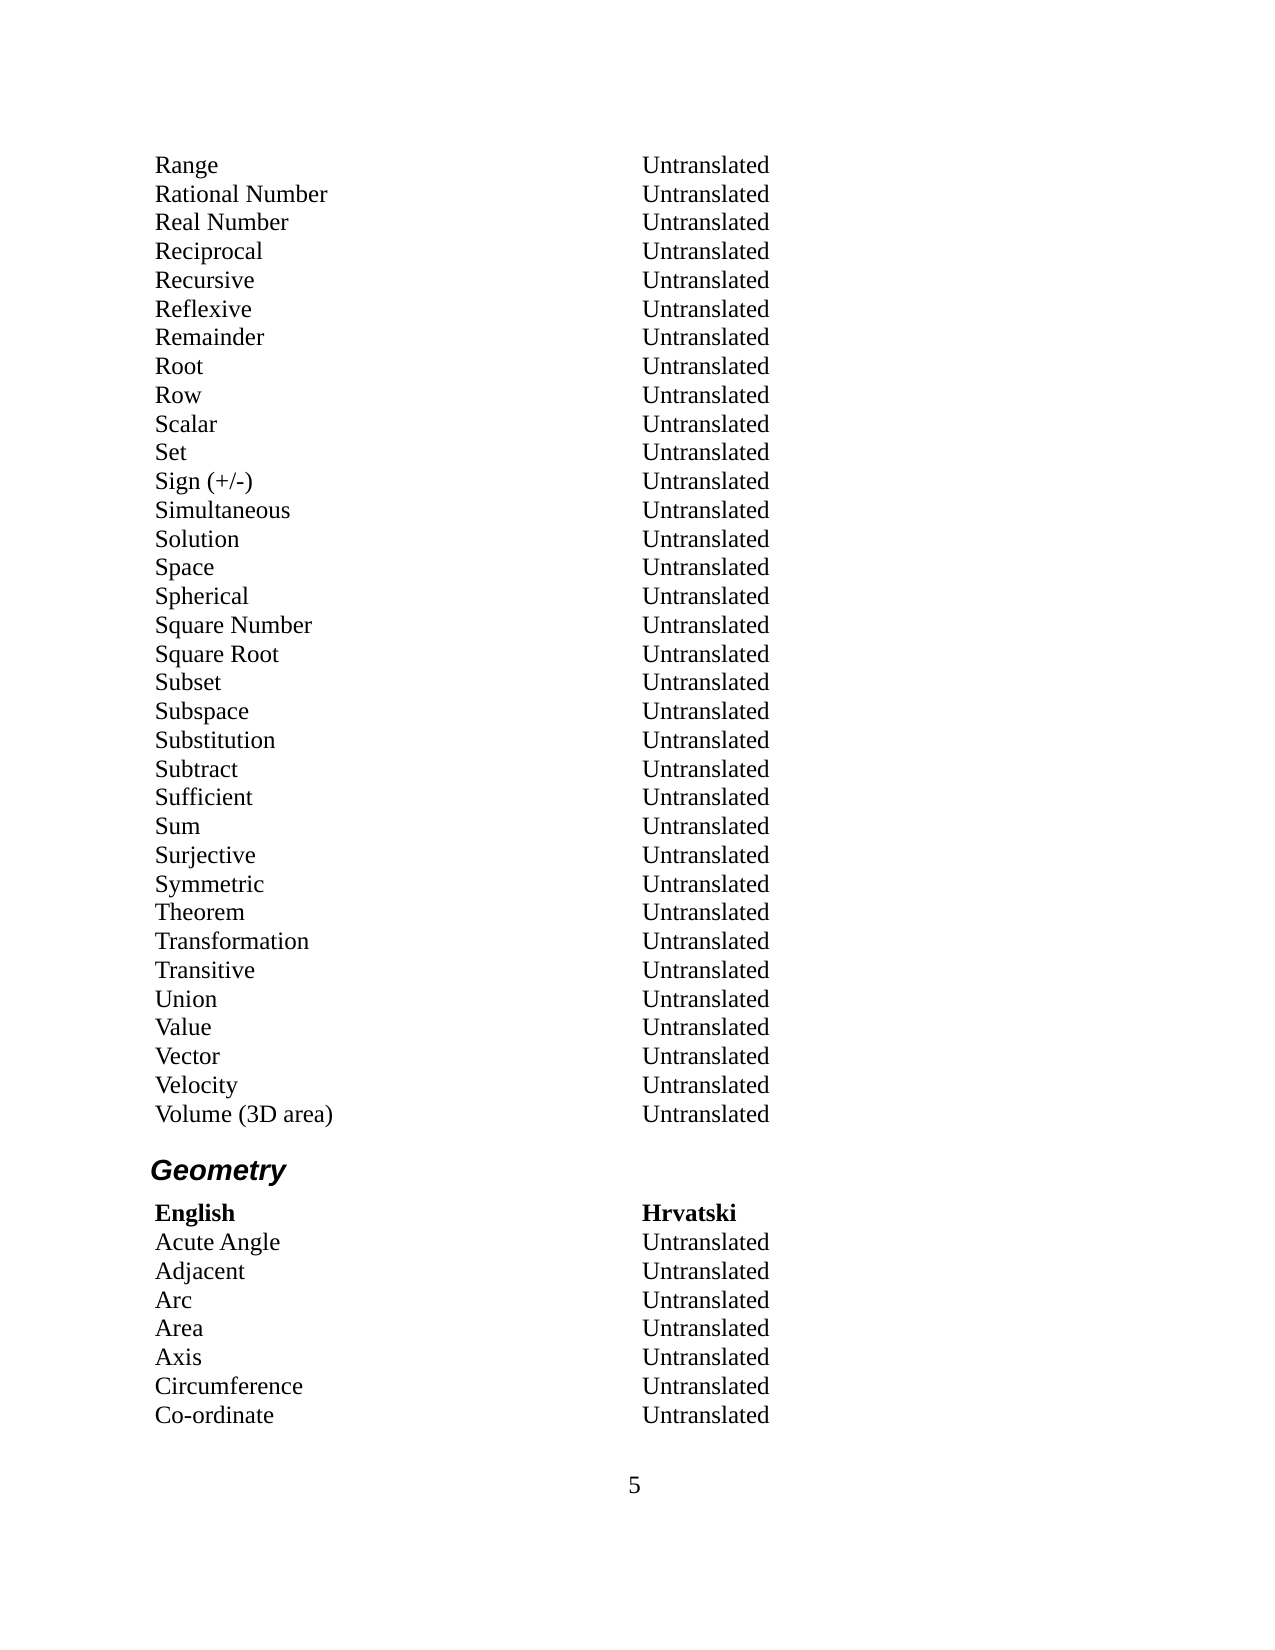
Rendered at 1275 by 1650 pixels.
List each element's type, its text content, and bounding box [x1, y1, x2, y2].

table_cell Untranslated [638, 323, 1125, 351]
table_cell Untranslated [638, 351, 1125, 380]
table_cell Sum [150, 811, 637, 840]
table_header English [150, 1199, 637, 1227]
table_cell Untranslated [638, 725, 1125, 754]
table_cell Range [150, 150, 637, 179]
table_cell Untranslated [638, 466, 1125, 495]
table_cell Recursive [150, 265, 637, 294]
table_cell Untranslated [638, 639, 1125, 667]
table_cell Subspace [150, 696, 637, 725]
table_cell Union [150, 984, 637, 1012]
table_cell Substitution [150, 725, 637, 754]
table_cell Acute Angle [150, 1227, 637, 1256]
table_cell Untranslated [638, 926, 1125, 955]
table_cell Surjective [150, 840, 637, 869]
table_cell Untranslated [638, 1041, 1125, 1070]
table_cell Untranslated [638, 1099, 1125, 1127]
table_cell Untranslated [638, 208, 1125, 236]
table_cell Transformation [150, 926, 637, 955]
table_cell Untranslated [638, 955, 1125, 984]
table_cell Spherical [150, 581, 637, 610]
table_cell Row [150, 380, 637, 409]
table_cell Untranslated [638, 294, 1125, 322]
table_cell Untranslated [638, 984, 1125, 1012]
table_cell Subset [150, 668, 637, 696]
table_cell Volume (3D area) [150, 1099, 637, 1127]
table_cell Velocity [150, 1070, 637, 1099]
table_cell Solution [150, 524, 637, 552]
table_cell Untranslated [638, 438, 1125, 466]
table_cell Vector [150, 1041, 637, 1070]
table_cell Untranslated [638, 811, 1125, 840]
table_cell Square Number [150, 610, 637, 639]
table_header Hrvatski [638, 1199, 1125, 1227]
table_cell Square Root [150, 639, 637, 667]
table_cell Arc [150, 1285, 637, 1313]
table_cell Untranslated [638, 1342, 1125, 1371]
table_cell Reciprocal [150, 236, 637, 265]
table_cell Untranslated [638, 380, 1125, 409]
table_cell Untranslated [638, 265, 1125, 294]
table_cell Untranslated [638, 783, 1125, 811]
table_cell Sufficient [150, 783, 637, 811]
table_cell Sign (+/-) [150, 466, 637, 495]
table_cell Scalar [150, 409, 637, 437]
table_cell Untranslated [638, 409, 1125, 437]
table_cell Transitive [150, 955, 637, 984]
table_cell Untranslated [638, 236, 1125, 265]
table_cell Root [150, 351, 637, 380]
table_cell Untranslated [638, 898, 1125, 926]
table_cell Untranslated [638, 696, 1125, 725]
table_cell Circumference [150, 1371, 637, 1400]
table_cell Real Number [150, 208, 637, 236]
table_cell Reflexive [150, 294, 637, 322]
table_cell Untranslated [638, 840, 1125, 869]
table_cell Value [150, 1013, 637, 1041]
subtitle Geometry [150, 1152, 1125, 1186]
table_cell Untranslated [638, 1070, 1125, 1099]
table_cell Untranslated [638, 150, 1125, 179]
table_cell Untranslated [638, 1371, 1125, 1400]
table_cell Co-ordinate [150, 1400, 637, 1428]
table_cell Subtract [150, 754, 637, 782]
table_cell Axis [150, 1342, 637, 1371]
table_cell Untranslated [638, 495, 1125, 524]
table_cell Untranslated [638, 1285, 1125, 1313]
table_cell Untranslated [638, 524, 1125, 552]
table_cell Space [150, 553, 637, 581]
table_cell Untranslated [638, 1256, 1125, 1285]
table_cell Untranslated [638, 610, 1125, 639]
table_cell Simultaneous [150, 495, 637, 524]
table_cell Untranslated [638, 1314, 1125, 1342]
table_cell Untranslated [638, 179, 1125, 207]
table_cell Untranslated [638, 754, 1125, 782]
table_cell Untranslated [638, 1400, 1125, 1428]
table_cell Remainder [150, 323, 637, 351]
table_cell Untranslated [638, 581, 1125, 610]
table_cell Rational Number [150, 179, 637, 207]
table_cell Area [150, 1314, 637, 1342]
table_cell Set [150, 438, 637, 466]
table_cell Untranslated [638, 869, 1125, 897]
table_cell Untranslated [638, 1013, 1125, 1041]
table_cell Untranslated [638, 668, 1125, 696]
table_cell Symmetric [150, 869, 637, 897]
table_cell Untranslated [638, 553, 1125, 581]
table_cell Untranslated [638, 1227, 1125, 1256]
table_cell Theorem [150, 898, 637, 926]
table_cell Adjacent [150, 1256, 637, 1285]
